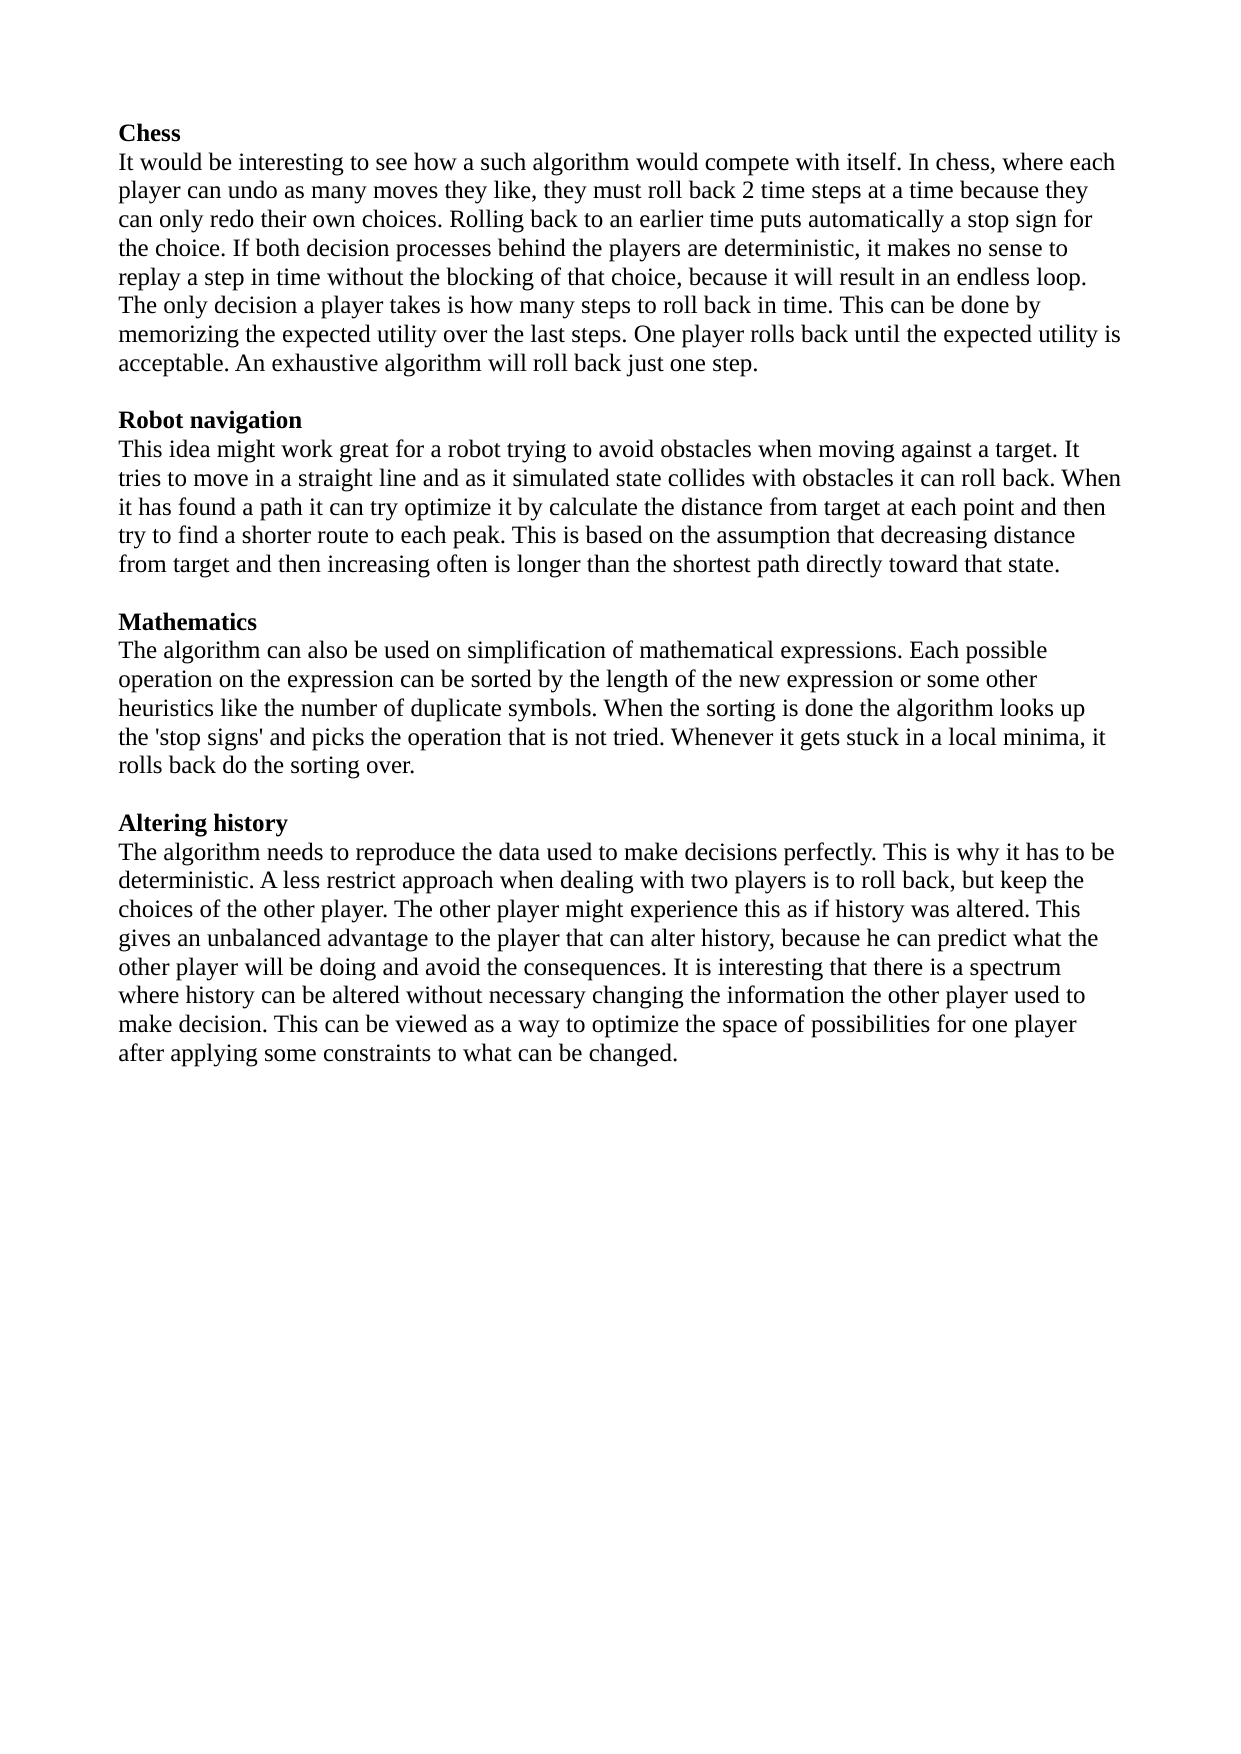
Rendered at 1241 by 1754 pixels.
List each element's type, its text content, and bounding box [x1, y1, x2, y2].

text Mathematics [118, 607, 1122, 636]
text Chess [118, 118, 1122, 147]
text Robot navigation [118, 406, 1122, 434]
text The algorithm needs to reproduce the data used to make decisions perfectly. This is why it has to be deterministic. A less restrict approach when dealing with two players is to roll back, but keep the choices of the other player. The other player might experience this as if history was altered. This gives an unbalanced advantage to the player that can alter history, because he can predict what the other player will be doing and avoid the consequences. It is interesting that there is a spectrum where history can be altered without necessary changing the information the other player used to make decision. This can be viewed as a way to optimize the space of possibilities for one player after applying some constraints to what can be changed. [118, 837, 1122, 1067]
text It would be interesting to see how a such algorithm would compete with itself. In chess, where each player can undo as many moves they like, they must roll back 2 time steps at a time because they can only redo their own choices. Rolling back to an earlier time puts automatically a stop sign for the choice. If both decision processes behind the players are deterministic, it makes no sense to replay a step in time without the blocking of that choice, because it will result in an endless loop. The only decision a player takes is how many steps to roll back in time. This can be done by memorizing the expected utility over the last steps. One player rolls back until the expected utility is acceptable. An exhaustive algorithm will roll back just one step. [118, 147, 1122, 377]
text Altering history [118, 808, 1122, 837]
text The algorithm can also be used on simplification of mathematical expressions. Each possible operation on the expression can be sorted by the length of the new expression or some other heuristics like the number of duplicate symbols. When the sorting is done the algorithm looks up the 'stop signs' and picks the operation that is not tried. Whenever it gets stuck in a local minima, it rolls back do the sorting over. [118, 636, 1122, 779]
text This idea might work great for a robot trying to avoid obstacles when moving against a target. It tries to move in a straight line and as it simulated state collides with obstacles it can roll back. When it has found a path it can try optimize it by calculate the distance from target at each point and then try to find a shorter route to each peak. This is based on the assumption that decreasing distance from target and then increasing often is longer than the shortest path directly toward that state. [118, 434, 1122, 578]
